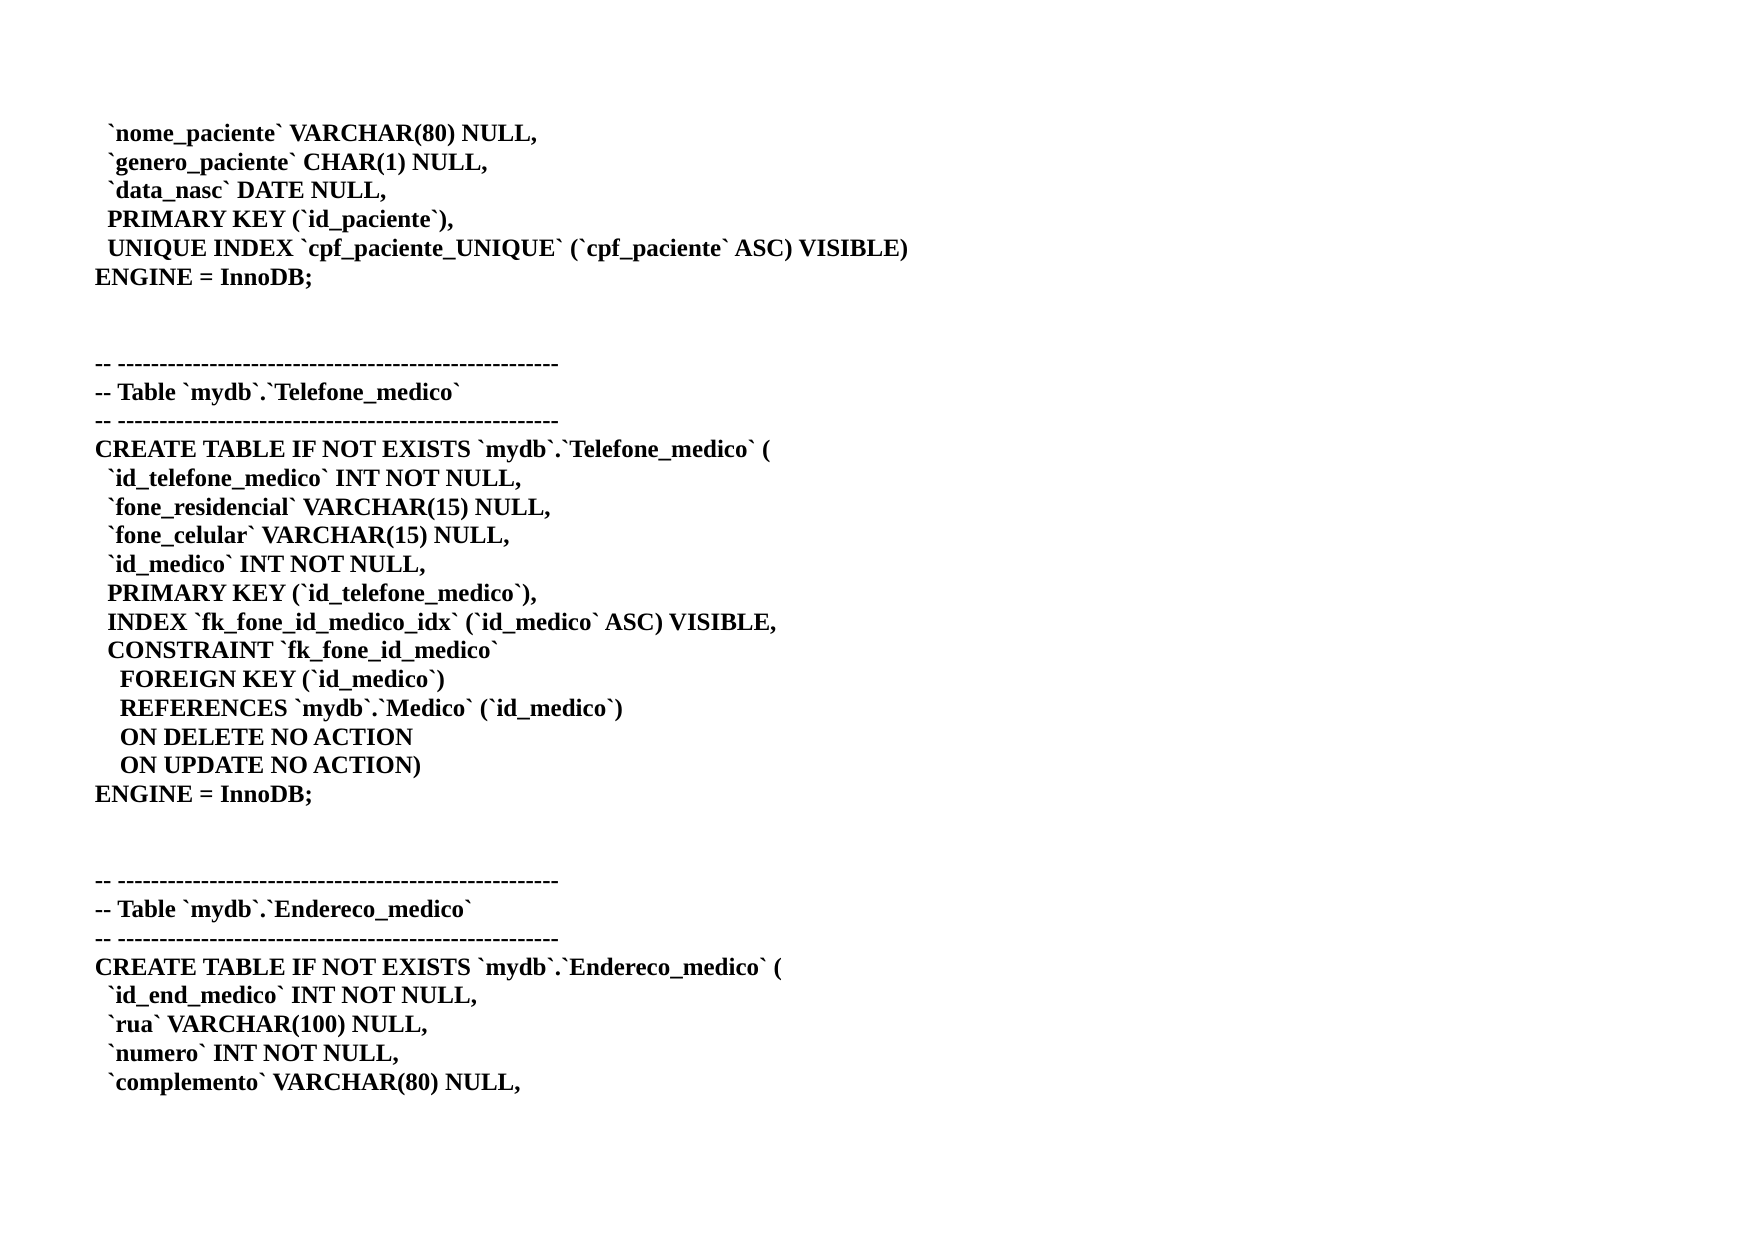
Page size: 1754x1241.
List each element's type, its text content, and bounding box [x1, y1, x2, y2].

text -- MySQL Workbench Forward Engineering SET @OLD_UNIQUE_CHECKS=@@UNIQUE_CHECKS, UNIQUE_CHECKS=0; SET @OLD_FOREIGN_KEY_CHECKS=@@FOREIGN_KEY_CHECKS, FOREIGN_KEY_CHECKS=0; SET @OLD_SQL_MODE=@@SQL_MODE, SQL_MODE='ONLY_FULL_GROUP_BY,STRICT_TRANS_TABLES,NO_ZERO_IN_DATE,NO_ZERO_DATE,ERROR_FOR_DIVISION_BY_ZERO,NO_ENGINE_SUBSTITUTION'; -- ----------------------------------------------------- -- Schema mydb -- ----------------------------------------------------- -- ----------------------------------------------------- -- Schema mydb -- ----------------------------------------------------- CREATE SCHEMA IF NOT EXISTS `mydb` DEFAULT CHARACTER SET utf8 ; USE `mydb` ; -- ----------------------------------------------------- -- Table `mydb`.`Medico` -- ----------------------------------------------------- CREATE TABLE IF NOT EXISTS `mydb`.`Medico` ( `id_medico` INT NOT NULL, `crm_medico` INT NOT NULL, `nome_medico` VARCHAR(80) NULL, `genero_medico` CHAR(1) NULL, `especialidade_medica` VARCHAR(100) NULL, PRIMARY KEY (`id_medico`), UNIQUE INDEX `crm_medico_UNIQUE` (`crm_medico` ASC) VISIBLE) ENGINE = InnoDB; -- ----------------------------------------------------- -- Table `mydb`.`Receita_medica` -- ----------------------------------------------------- CREATE TABLE IF NOT EXISTS `mydb`.`Receita_medica` ( `id_receita_medica` INT NOT NULL, `medicacao` VARCHAR(100) NULL, `dosagem` VARCHAR(100) NULL, `via_administracao` VARCHAR(50) NULL, `forma_administracao` VARCHAR(80) NULL, `tempo_uso` VARCHAR(50) NULL, PRIMARY KEY (`id_receita_medica`)) ENGINE = InnoDB; -- ----------------------------------------------------- -- Table `mydb`.`Consultas` -- ----------------------------------------------------- CREATE TABLE IF NOT EXISTS `mydb`.`Consultas` ( `id_consulta` INT NOT NULL, `data_consulta` DATE NULL, `hora_consulta` TIME NULL, `id_receita` INT NULL, PRIMARY KEY (`id_consulta`), INDEX `fk_receita_id_receita_idx` (`id_receita` ASC) VISIBLE, CONSTRAINT `fk_receita_id_receita` FOREIGN KEY (`id_receita`) REFERENCES `mydb`.`Receita_medica` (`id_receita_medica`) ON DELETE NO ACTION ON UPDATE NO ACTION) ENGINE = InnoDB; -- ----------------------------------------------------- -- Table `mydb`.`Pacientes` -- ----------------------------------------------------- CREATE TABLE IF NOT EXISTS `mydb`.`Pacientes` ( `id_paciente` INT NOT NULL, `cpf_paciente` VARCHAR(15) NULL, `nome_paciente` VARCHAR(80) NULL, `genero_paciente` CHAR(1) NULL, `data_nasc` DATE NULL, PRIMARY KEY (`id_paciente`), UNIQUE INDEX `cpf_paciente_UNIQUE` (`cpf_paciente` ASC) VISIBLE) ENGINE = InnoDB; -- ----------------------------------------------------- -- Table `mydb`.`Telefone_medico` -- ----------------------------------------------------- CREATE TABLE IF NOT EXISTS `mydb`.`Telefone_medico` ( `id_telefone_medico` INT NOT NULL, `fone_residencial` VARCHAR(15) NULL, `fone_celular` VARCHAR(15) NULL, `id_medico` INT NOT NULL, PRIMARY KEY (`id_telefone_medico`), INDEX `fk_fone_id_medico_idx` (`id_medico` ASC) VISIBLE, CONSTRAINT `fk_fone_id_medico` FOREIGN KEY (`id_medico`) REFERENCES `mydb`.`Medico` (`id_medico`) ON DELETE NO ACTION ON UPDATE NO ACTION) ENGINE = InnoDB; -- ----------------------------------------------------- -- Table `mydb`.`Endereco_medico` -- ----------------------------------------------------- CREATE TABLE IF NOT EXISTS `mydb`.`Endereco_medico` ( `id_end_medico` INT NOT NULL, `rua` VARCHAR(100) NULL, `numero` INT NOT NULL, `complemento` VARCHAR(80) NULL, `bairro` VARCHAR(100) NULL, `cidade` VARCHAR(100) NULL, `estado` VARCHAR(80) NULL, `cep` VARCHAR(10) NULL, `id_medico` INT NOT NULL, PRIMARY KEY (`id_end_medico`), INDEX `fk_end_id_medico_idx` (`id_medico` ASC) VISIBLE, CONSTRAINT `fk_end_id_medico` FOREIGN KEY (`id_medico`) REFERENCES `mydb`.`Medico` (`id_medico`) ON DELETE NO ACTION ON UPDATE NO ACTION) ENGINE = InnoDB; -- ----------------------------------------------------- -- Table `mydb`.`Telefone_paciente` -- ----------------------------------------------------- CREATE TABLE IF NOT EXISTS `mydb`.`Telefone_paciente` ( `id_telefone_paciente` INT NOT NULL, `fone_residencial` VARCHAR(15) NULL, `fone_celular` VARCHAR(15) NULL, `id_paciente` INT NOT NULL, PRIMARY KEY (`id_telefone_paciente`), INDEX `fk_fone_id_paciente_idx` (`id_paciente` ASC) VISIBLE, CONSTRAINT `fk_fone_id_paciente` FOREIGN KEY (`id_paciente`) REFERENCES `mydb`.`Pacientes` (`id_paciente`) ON DELETE NO ACTION ON UPDATE NO ACTION) ENGINE = InnoDB; -- ----------------------------------------------------- -- Table `mydb`.`relacao_consultas` -- ----------------------------------------------------- CREATE TABLE IF NOT EXISTS `mydb`.`relacao_consultas` ( `id_relacao` INT NOT NULL, `id_consulta` INT NOT NULL, `id_medico` INT NOT NULL, `id_paciente` INT NOT NULL, `id_receita` INT NOT NULL, PRIMARY KEY (`id_relacao`), INDEX `fk_relacao_id_consulta_idx` (`id_consulta` ASC) VISIBLE, INDEX `fk_relacao_id_medico_idx` (`id_medico` ASC) VISIBLE, INDEX `fk_relacao_id_paciente_idx` (`id_paciente` ASC) VISIBLE, INDEX `fk_relacao_id_receita_idx` (`id_receita` ASC) VISIBLE, CONSTRAINT `fk_relacao_id_consulta` FOREIGN KEY (`id_consulta`) REFERENCES `mydb`.`Consultas` (`id_consulta`) ON DELETE NO ACTION ON UPDATE NO ACTION, CONSTRAINT `fk_relacao_id_medico` FOREIGN KEY (`id_medico`) REFERENCES `mydb`.`Medico` (`id_medico`) ON DELETE NO ACTION ON UPDATE NO ACTION, CONSTRAINT `fk_relacao_id_paciente` FOREIGN KEY (`id_paciente`) REFERENCES `mydb`.`Pacientes` (`id_paciente`) ON DELETE NO ACTION ON UPDATE NO ACTION, CONSTRAINT `fk_relacao_id_receita` FOREIGN KEY (`id_receita`) REFERENCES `mydb`.`Consultas` (`id_receita`) ON DELETE NO ACTION ON UPDATE NO ACTION) ENGINE = InnoDB; SET SQL_MODE=@OLD_SQL_MODE; SET FOREIGN_KEY_CHECKS=@OLD_FOREIGN_KEY_CHECKS; SET UNIQUE_CHECKS=@OLD_UNIQUE_CHECKS; [94, 118, 1695, 1096]
